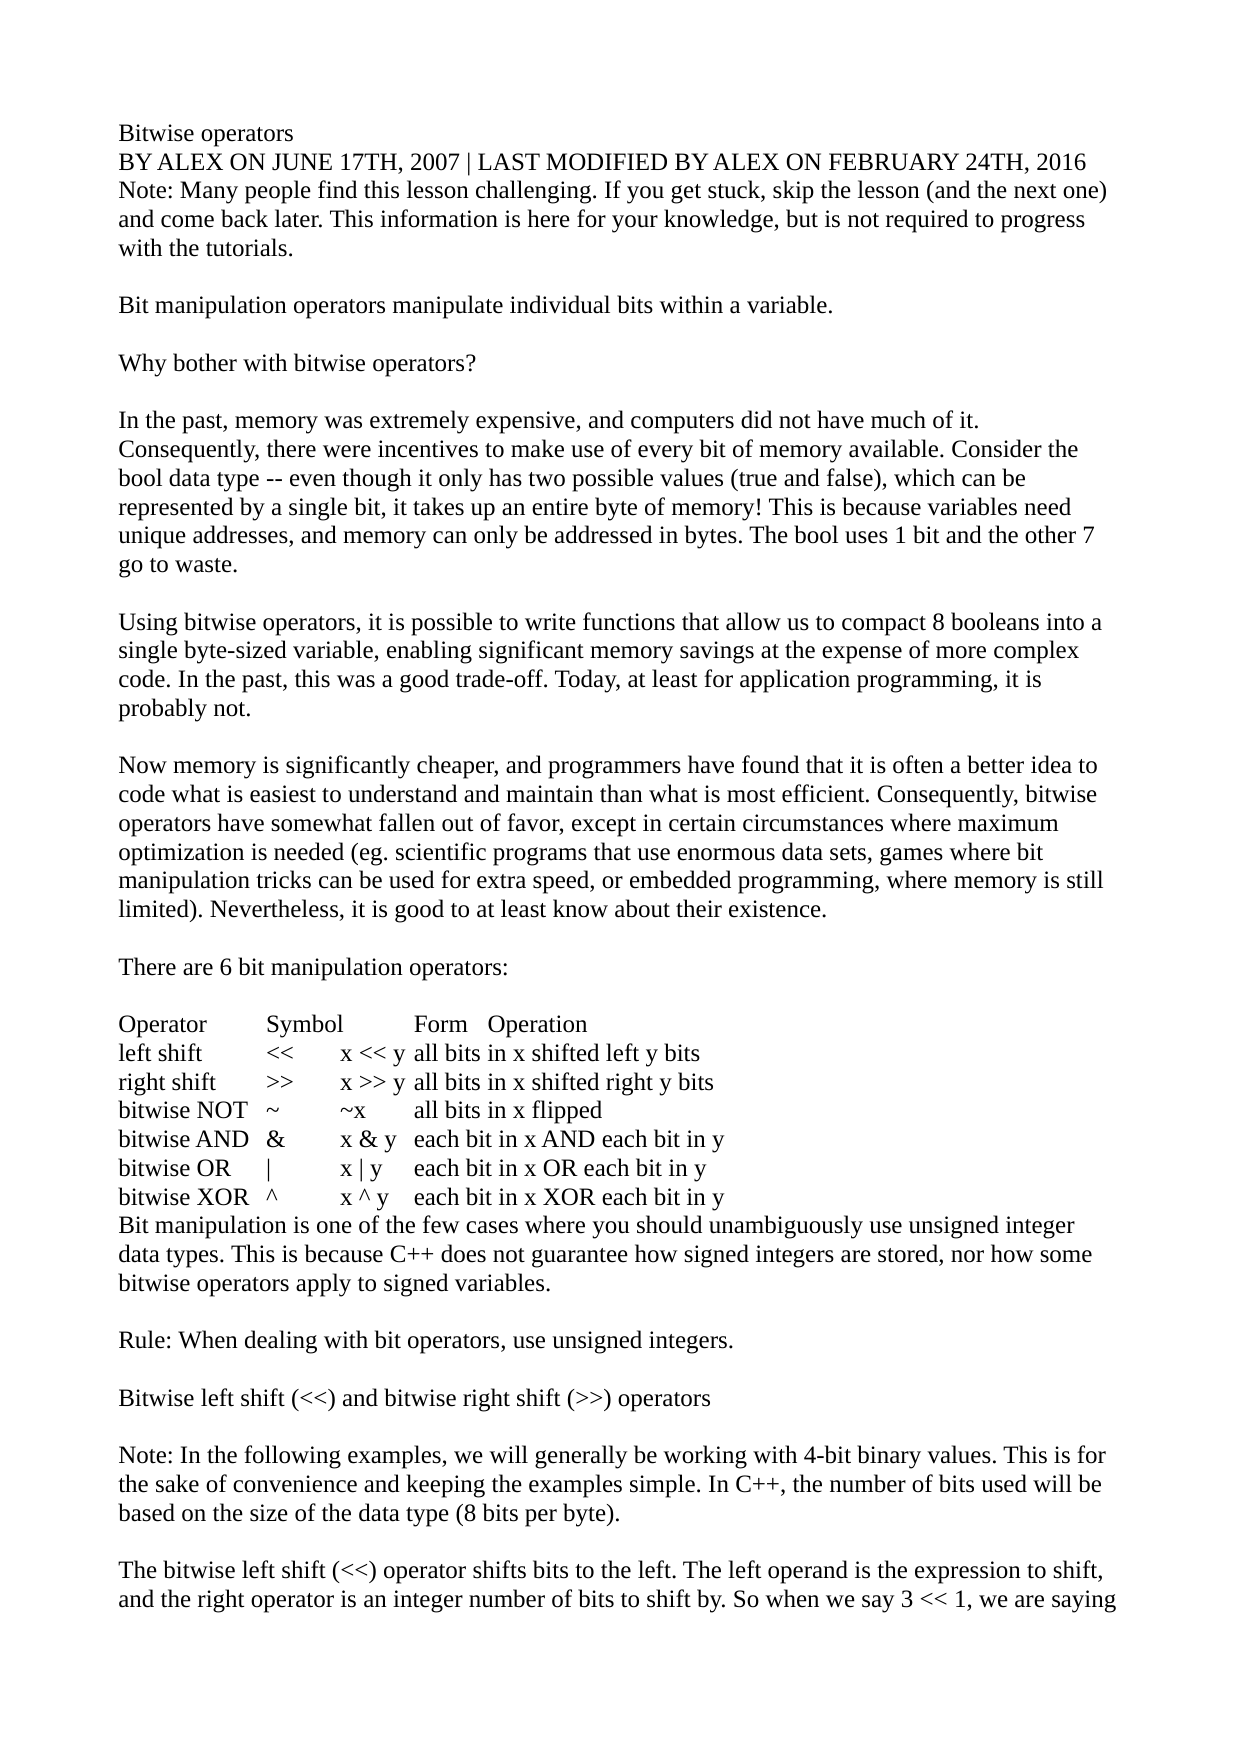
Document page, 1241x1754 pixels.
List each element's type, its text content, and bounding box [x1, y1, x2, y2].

text Bit manipulation is one of the few cases where you should unambiguously use unsigned integer data types. This is because C++ does not guarantee how signed integers are stored, nor how some bitwise operators apply to signed variables. [118, 1211, 1122, 1297]
text Rule: When dealing with bit operators, use unsigned integers. [118, 1326, 1122, 1354]
text bitwise AND & x & y each bit in x AND each bit in y [118, 1124, 1122, 1153]
text Using bitwise operators, it is possible to write functions that allow us to compact 8 booleans into a single byte-sized variable, enabling significant memory savings at the expense of more complex code. In the past, this was a good trade-off. Today, at least for application programming, it is probably not. [118, 607, 1122, 722]
text Bitwise left shift (<<) and bitwise right shift (>>) operators [118, 1383, 1122, 1412]
text bitwise NOT ~ ~x all bits in x flipped [118, 1096, 1122, 1124]
text Now memory is significantly cheaper, and programmers have found that it is often a better idea to code what is easiest to understand and maintain than what is most efficient. Consequently, bitwise operators have somewhat fallen out of favor, except in certain circumstances where maximum optimization is needed (eg. scientific programs that use enormous data sets, games where bit manipulation tricks can be used for extra speed, or embedded programming, where memory is still limited). Nevertheless, it is good to at least know about their existence. [118, 751, 1122, 923]
text Operator Symbol Form Operation [118, 1009, 1122, 1038]
text BY ALEX ON JUNE 17TH, 2007 | LAST MODIFIED BY ALEX ON FEBRUARY 24TH, 2016 [118, 147, 1122, 176]
text bitwise XOR ^ x ^ y each bit in x XOR each bit in y [118, 1182, 1122, 1211]
text Note: Many people find this lesson challenging. If you get stuck, skip the lesson (and the next one) and come back later. This information is here for your knowledge, but is not required to progress with the tutorials. [118, 176, 1122, 262]
text left shift << x << y all bits in x shifted left y bits [118, 1038, 1122, 1067]
text There are 6 bit manipulation operators: [118, 952, 1122, 981]
text bitwise OR | x | y each bit in x OR each bit in y [118, 1153, 1122, 1182]
text Note: In the following examples, we will generally be working with 4-bit binary values. This is for the sake of convenience and keeping the examples simple. In C++, the number of bits used will be based on the size of the data type (8 bits per byte). [118, 1441, 1122, 1527]
text In the past, memory was extremely expensive, and computers did not have much of it. Consequently, there were incentives to make use of every bit of memory available. Consider the bool data type -- even though it only has two possible values (true and false), which can be represented by a single bit, it takes up an entire byte of memory! This is because variables need unique addresses, and memory can only be addressed in bytes. The bool uses 1 bit and the other 7 go to waste. [118, 406, 1122, 578]
text Why bother with bitwise operators? [118, 348, 1122, 377]
text right shift >> x >> y all bits in x shifted right y bits [118, 1067, 1122, 1096]
text The bitwise left shift (<<) operator shifts bits to the left. The left operand is the expression to shift, and the right operator is an integer number of bits to shift by. So when we say 3 << 1, we are saying [118, 1556, 1122, 1613]
text Bit manipulation operators manipulate individual bits within a variable. [118, 291, 1122, 319]
text Bitwise operators [118, 118, 1122, 147]
